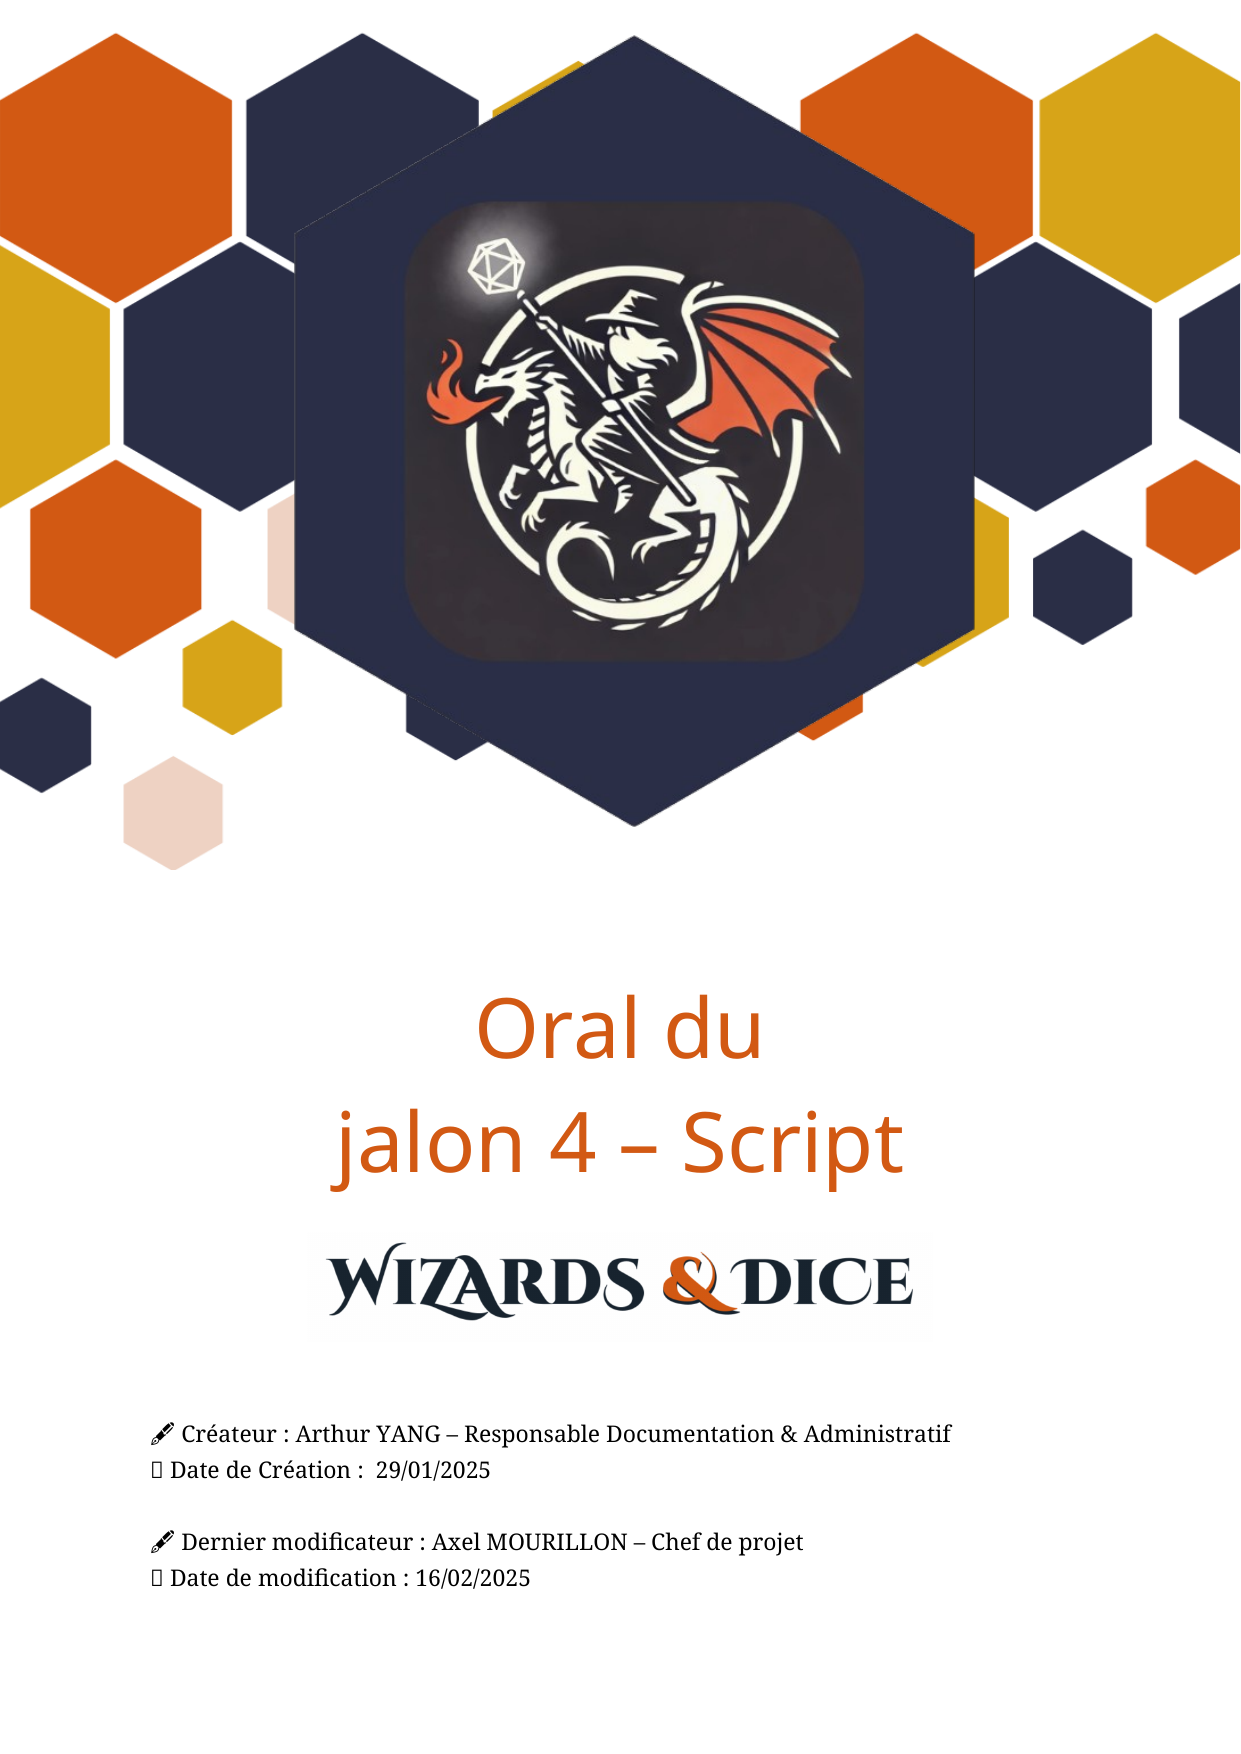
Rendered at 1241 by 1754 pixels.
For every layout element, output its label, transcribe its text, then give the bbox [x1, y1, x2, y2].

picture [307, 1232, 934, 1342]
title Oral du jalon 4 – Script [150, 970, 1090, 1197]
text 🖋️ Créateur : Arthur YANG – Responsable Documentation & Administratif [150, 1418, 1090, 1449]
picture [0, 18, 1241, 870]
text 📅 Date de Création : 29/01/2025 [150, 1454, 1090, 1485]
text 🖋️ Dernier modificateur : Axel MOURILLON – Chef de projet [150, 1526, 1090, 1557]
text 📅 Date de modification : 16/02/2025 [150, 1562, 1090, 1593]
